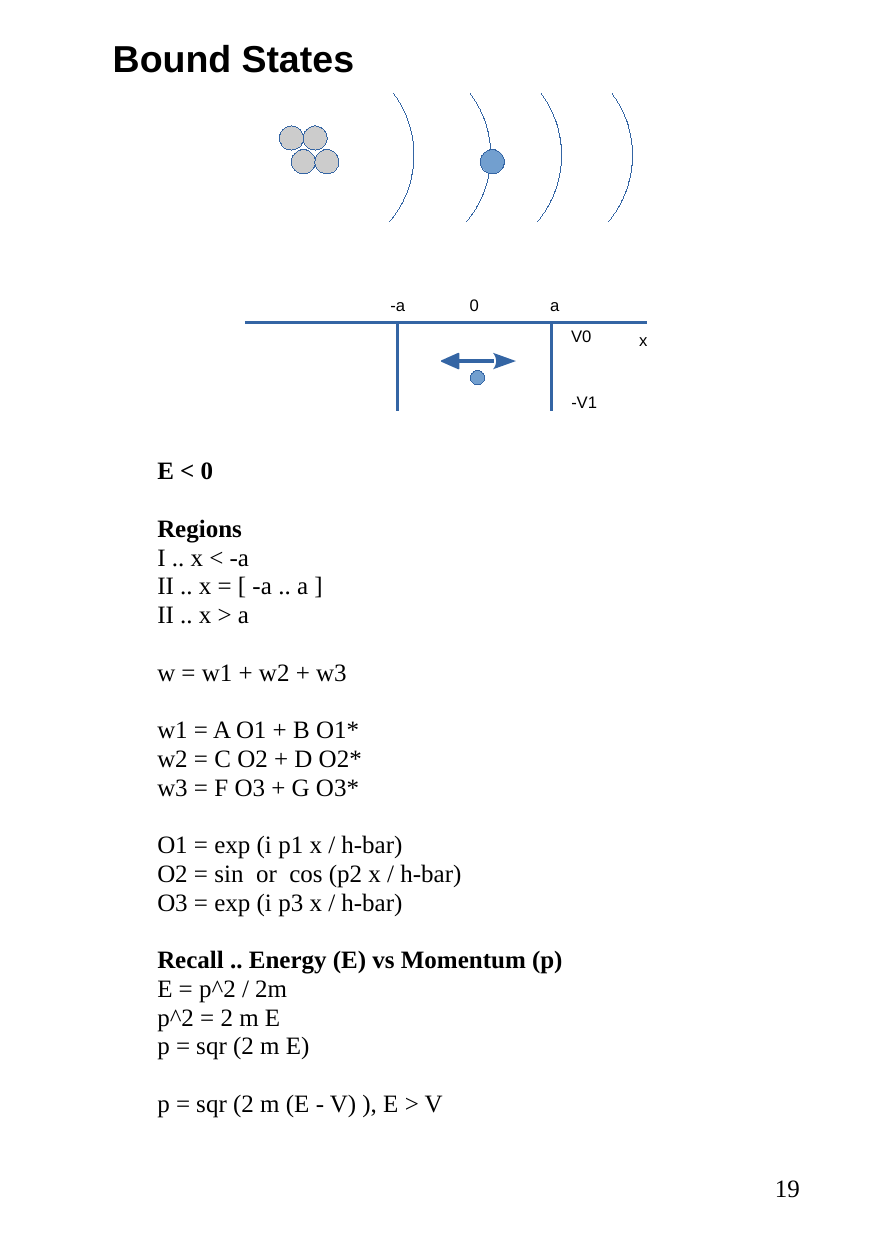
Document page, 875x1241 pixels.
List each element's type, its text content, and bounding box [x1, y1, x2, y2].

table_cell E = p^2 / 2m [154, 974, 793, 1003]
table_cell O2 = sin or cos (p2 x / h-bar) [154, 859, 793, 888]
table_header [109, 456, 154, 485]
table_cell [109, 945, 154, 974]
table_cell [109, 1031, 154, 1060]
table_cell [109, 600, 154, 629]
table_cell II .. x = [ -a .. a ] [154, 571, 793, 600]
table_cell w3 = F O3 + G O3* [154, 773, 793, 801]
table_cell [109, 658, 154, 686]
table_cell [109, 888, 154, 916]
table_cell O1 = exp (i p1 x / h-bar) [154, 830, 793, 859]
table_cell Regions [154, 514, 793, 543]
table_cell [154, 629, 793, 658]
table_cell [109, 543, 154, 571]
table_cell w1 = A O1 + B O1* [154, 715, 793, 744]
table_cell [109, 801, 154, 830]
table_cell [154, 801, 793, 830]
table_cell p = sqr (2 m E) [154, 1031, 793, 1060]
table_cell [109, 1089, 154, 1118]
table_cell [109, 715, 154, 744]
table_cell [154, 916, 793, 945]
table_cell [109, 773, 154, 801]
table_cell [109, 686, 154, 715]
table_cell [109, 485, 154, 514]
table_cell p = sqr (2 m (E - V) ), E > V [154, 1089, 793, 1118]
table_cell II .. x > a [154, 600, 793, 629]
table_cell O3 = exp (i p3 x / h-bar) [154, 888, 793, 916]
table_cell [109, 859, 154, 888]
table_cell [109, 974, 154, 1003]
table_cell I .. x < -a [154, 543, 793, 571]
table_cell [109, 629, 154, 658]
table_cell [154, 485, 793, 514]
table_cell [109, 514, 154, 543]
table_cell [109, 1003, 154, 1031]
table_cell [109, 830, 154, 859]
table_cell w2 = C O2 + D O2* [154, 744, 793, 773]
table_cell [109, 571, 154, 600]
table_cell [154, 1060, 793, 1089]
table_cell [109, 916, 154, 945]
table_header E < 0 [154, 456, 793, 485]
table_cell [109, 1060, 154, 1089]
table_cell [109, 744, 154, 773]
table_cell w = w1 + w2 + w3 [154, 658, 793, 686]
table_cell p^2 = 2 m E [154, 1003, 793, 1031]
subtitle Bound States [112, 37, 799, 81]
table_cell [154, 686, 793, 715]
table_cell Recall .. Energy (E) vs Momentum (p) [154, 945, 793, 974]
